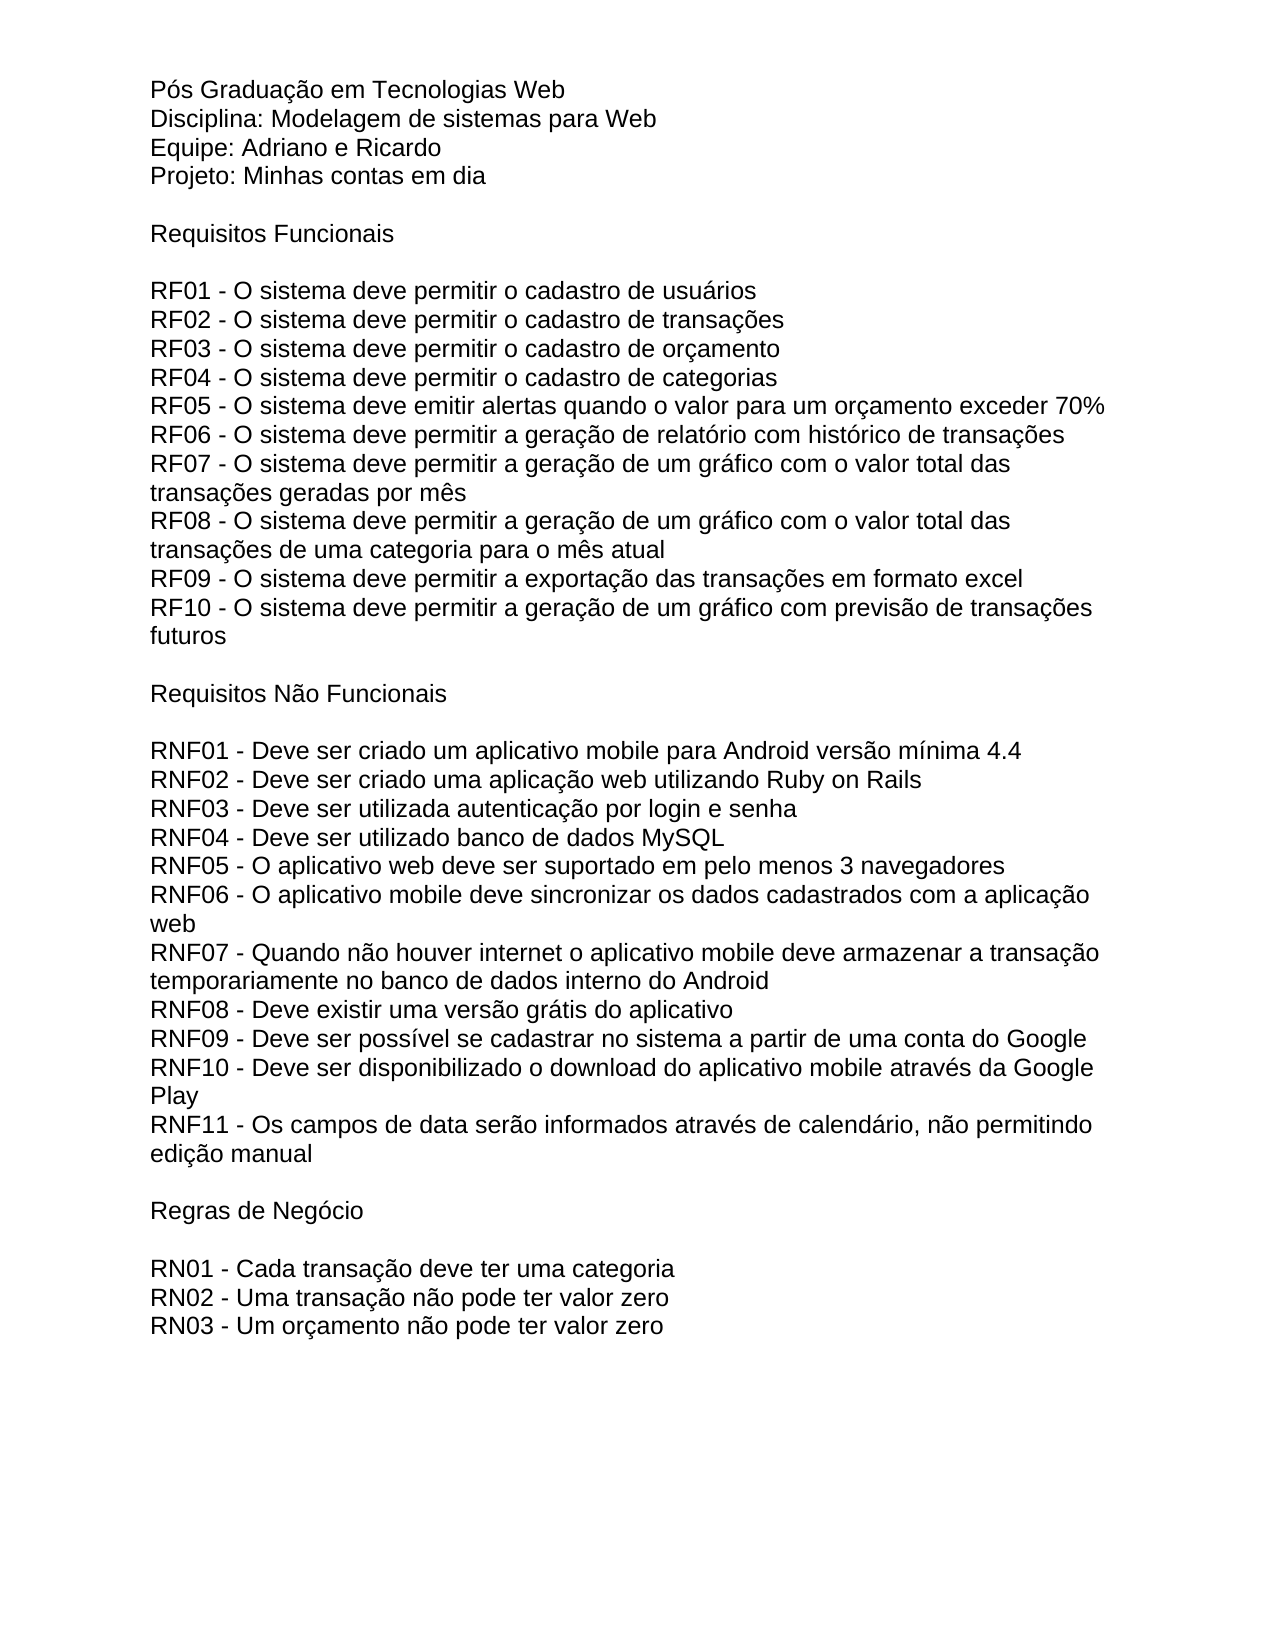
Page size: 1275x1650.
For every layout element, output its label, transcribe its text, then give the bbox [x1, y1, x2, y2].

text Requisitos Não Funcionais [150, 679, 1125, 707]
text RN02 - Uma transação não pode ter valor zero [150, 1282, 1125, 1311]
text RF01 - O sistema deve permitir o cadastro de usuários [150, 276, 1125, 305]
text RNF02 - Deve ser criado uma aplicação web utilizando Ruby on Rails [150, 765, 1125, 794]
text RNF05 - O aplicativo web deve ser suportado em pelo menos 3 navegadores [150, 851, 1125, 880]
text RF09 - O sistema deve permitir a exportação das transações em formato excel [150, 564, 1125, 592]
text RF08 - O sistema deve permitir a geração de um gráfico com o valor total das transações de uma categoria para o mês atual [150, 506, 1125, 564]
text RNF07 - Quando não houver internet o aplicativo mobile deve armazenar a transação temporariamente no banco de dados interno do Android [150, 937, 1125, 995]
text RF10 - O sistema deve permitir a geração de um gráfico com previsão de transações futuros [150, 592, 1125, 650]
text RNF08 - Deve existir uma versão grátis do aplicativo [150, 995, 1125, 1024]
text Requisitos Funcionais [150, 219, 1125, 247]
text RNF10 - Deve ser disponibilizado o download do aplicativo mobile através da Google Play [150, 1052, 1125, 1110]
text RNF06 - O aplicativo mobile deve sincronizar os dados cadastrados com a aplicação web [150, 880, 1125, 937]
text RNF04 - Deve ser utilizado banco de dados MySQL [150, 822, 1125, 851]
text RF02 - O sistema deve permitir o cadastro de transações [150, 305, 1125, 334]
text Equipe: Adriano e Ricardo [150, 132, 1125, 161]
text Disciplina: Modelagem de sistemas para Web [150, 104, 1125, 132]
text RNF09 - Deve ser possível se cadastrar no sistema a partir de uma conta do Google [150, 1024, 1125, 1052]
text RF07 - O sistema deve permitir a geração de um gráfico com o valor total das transações geradas por mês [150, 449, 1125, 506]
text RN01 - Cada transação deve ter uma categoria [150, 1254, 1125, 1282]
text RF04 - O sistema deve permitir o cadastro de categorias [150, 362, 1125, 391]
text RF06 - O sistema deve permitir a geração de relatório com histórico de transações [150, 420, 1125, 449]
text Pós Graduação em Tecnologias Web [150, 75, 1125, 104]
text Projeto: Minhas contas em dia [150, 161, 1125, 190]
text RNF03 - Deve ser utilizada autenticação por login e senha [150, 794, 1125, 822]
text RNF11 - Os campos de data serão informados através de calendário, não permitindo edição manual [150, 1110, 1125, 1167]
text RN03 - Um orçamento não pode ter valor zero [150, 1311, 1125, 1340]
text RF05 - O sistema deve emitir alertas quando o valor para um orçamento exceder 70% [150, 391, 1125, 420]
text RNF01 - Deve ser criado um aplicativo mobile para Android versão mínima 4.4 [150, 736, 1125, 765]
text RF03 - O sistema deve permitir o cadastro de orçamento [150, 334, 1125, 362]
text Regras de Negócio [150, 1196, 1125, 1225]
